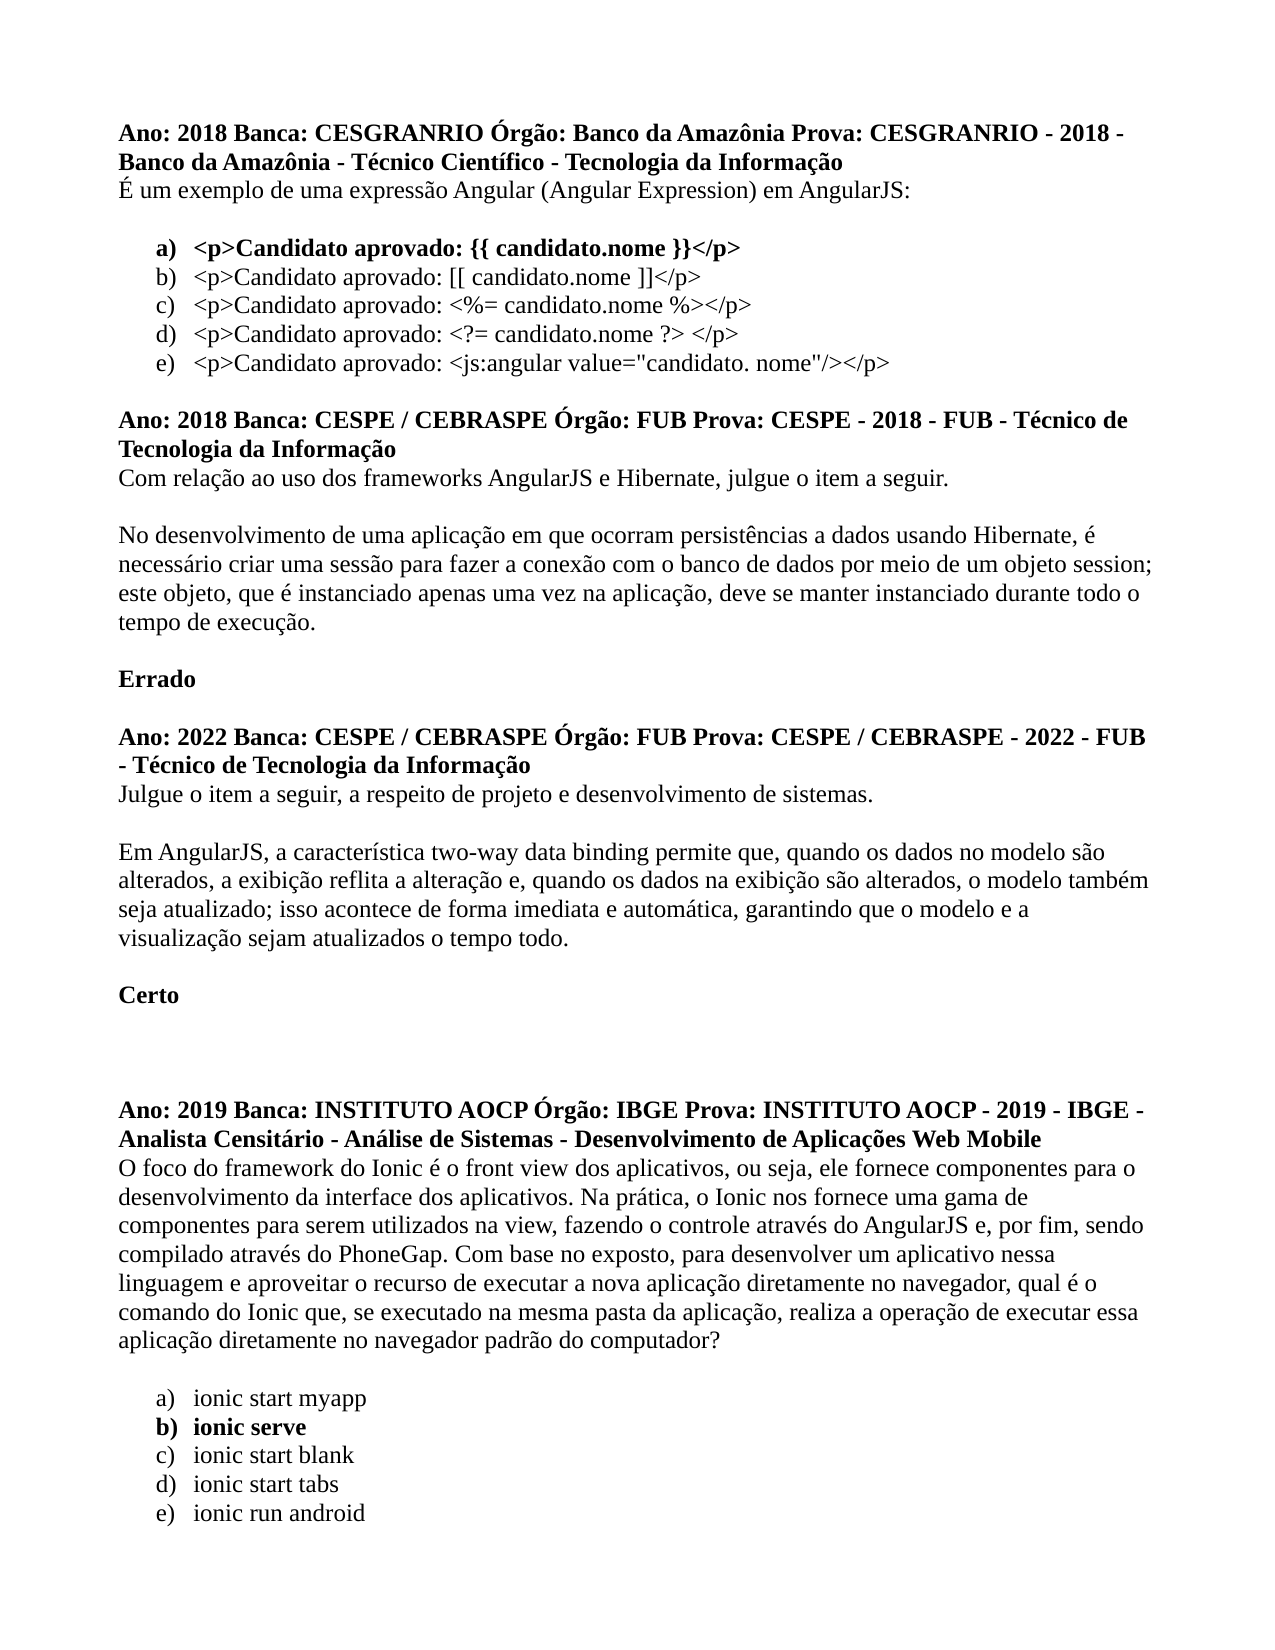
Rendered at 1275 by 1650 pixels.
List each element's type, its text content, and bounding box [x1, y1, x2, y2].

text Julgue o item a seguir, a respeito de projeto e desenvolvimento de sistemas. [118, 779, 1157, 808]
text Ano: 2022 Banca: CESPE / CEBRASPE Órgão: FUB Prova: CESPE / CEBRASPE - 2022 - FUB - Técnico de Tecnologia da Informação [118, 722, 1157, 779]
list ionic start tabs [156, 1469, 1157, 1498]
list ionic start myapp [156, 1383, 1157, 1412]
text É um exemplo de uma expressão Angular (Angular Expression) em AngularJS: [118, 176, 1157, 204]
text Ano: 2019 Banca: INSTITUTO AOCP Órgão: IBGE Prova: INSTITUTO AOCP - 2019 - IBGE - Analista Censitário - Análise de Sistemas - Desenvolvimento de Aplicações Web Mobile [118, 1096, 1157, 1153]
text Ano: 2018 Banca: CESPE / CEBRASPE Órgão: FUB Prova: CESPE - 2018 - FUB - Técnico de Tecnologia da Informação [118, 406, 1157, 463]
list <p>Candidato aprovado: <%= candidato.nome %></p> [156, 291, 1157, 319]
text Com relação ao uso dos frameworks AngularJS e Hibernate, julgue o item a seguir. [118, 463, 1157, 492]
text Errado [118, 664, 1157, 693]
list <p>Candidato aprovado: <js:angular value="candidato. nome"/></p> [156, 348, 1157, 377]
list <p>Candidato aprovado: {{ candidato.nome }}</p> [156, 233, 1157, 262]
text No desenvolvimento de uma aplicação em que ocorram persistências a dados usando Hibernate, é necessário criar uma sessão para fazer a conexão com o banco de dados por meio de um objeto session; este objeto, que é instanciado apenas uma vez na aplicação, deve se manter instanciado durante todo o tempo de execução. [118, 521, 1157, 636]
list ionic serve [156, 1412, 1157, 1441]
list ionic start blank [156, 1441, 1157, 1469]
text Certo [118, 981, 1157, 1009]
text O foco do framework do Ionic é o front view dos aplicativos, ou seja, ele fornece componentes para o desenvolvimento da interface dos aplicativos. Na prática, o Ionic nos fornece uma gama de componentes para serem utilizados na view, fazendo o controle através do AngularJS e, por fim, sendo compilado através do PhoneGap. Com base no exposto, para desenvolver um aplicativo nessa linguagem e aproveitar o recurso de executar a nova aplicação diretamente no navegador, qual é o comando do Ionic que, se executado na mesma pasta da aplicação, realiza a operação de executar essa aplicação diretamente no navegador padrão do computador? [118, 1153, 1157, 1354]
list ionic run android [156, 1498, 1157, 1527]
list <p>Candidato aprovado: [[ candidato.nome ]]</p> [156, 262, 1157, 291]
list <p>Candidato aprovado: <?= candidato.nome ?> </p> [156, 319, 1157, 348]
text Em AngularJS, a característica two-way data binding permite que, quando os dados no modelo são alterados, a exibição reflita a alteração e, quando os dados na exibição são alterados, o modelo também seja atualizado; isso acontece de forma imediata e automática, garantindo que o modelo e a visualização sejam atualizados o tempo todo. [118, 837, 1157, 952]
text Ano: 2018 Banca: CESGRANRIO Órgão: Banco da Amazônia Prova: CESGRANRIO - 2018 - Banco da Amazônia - Técnico Científico - Tecnologia da Informação [118, 118, 1157, 176]
